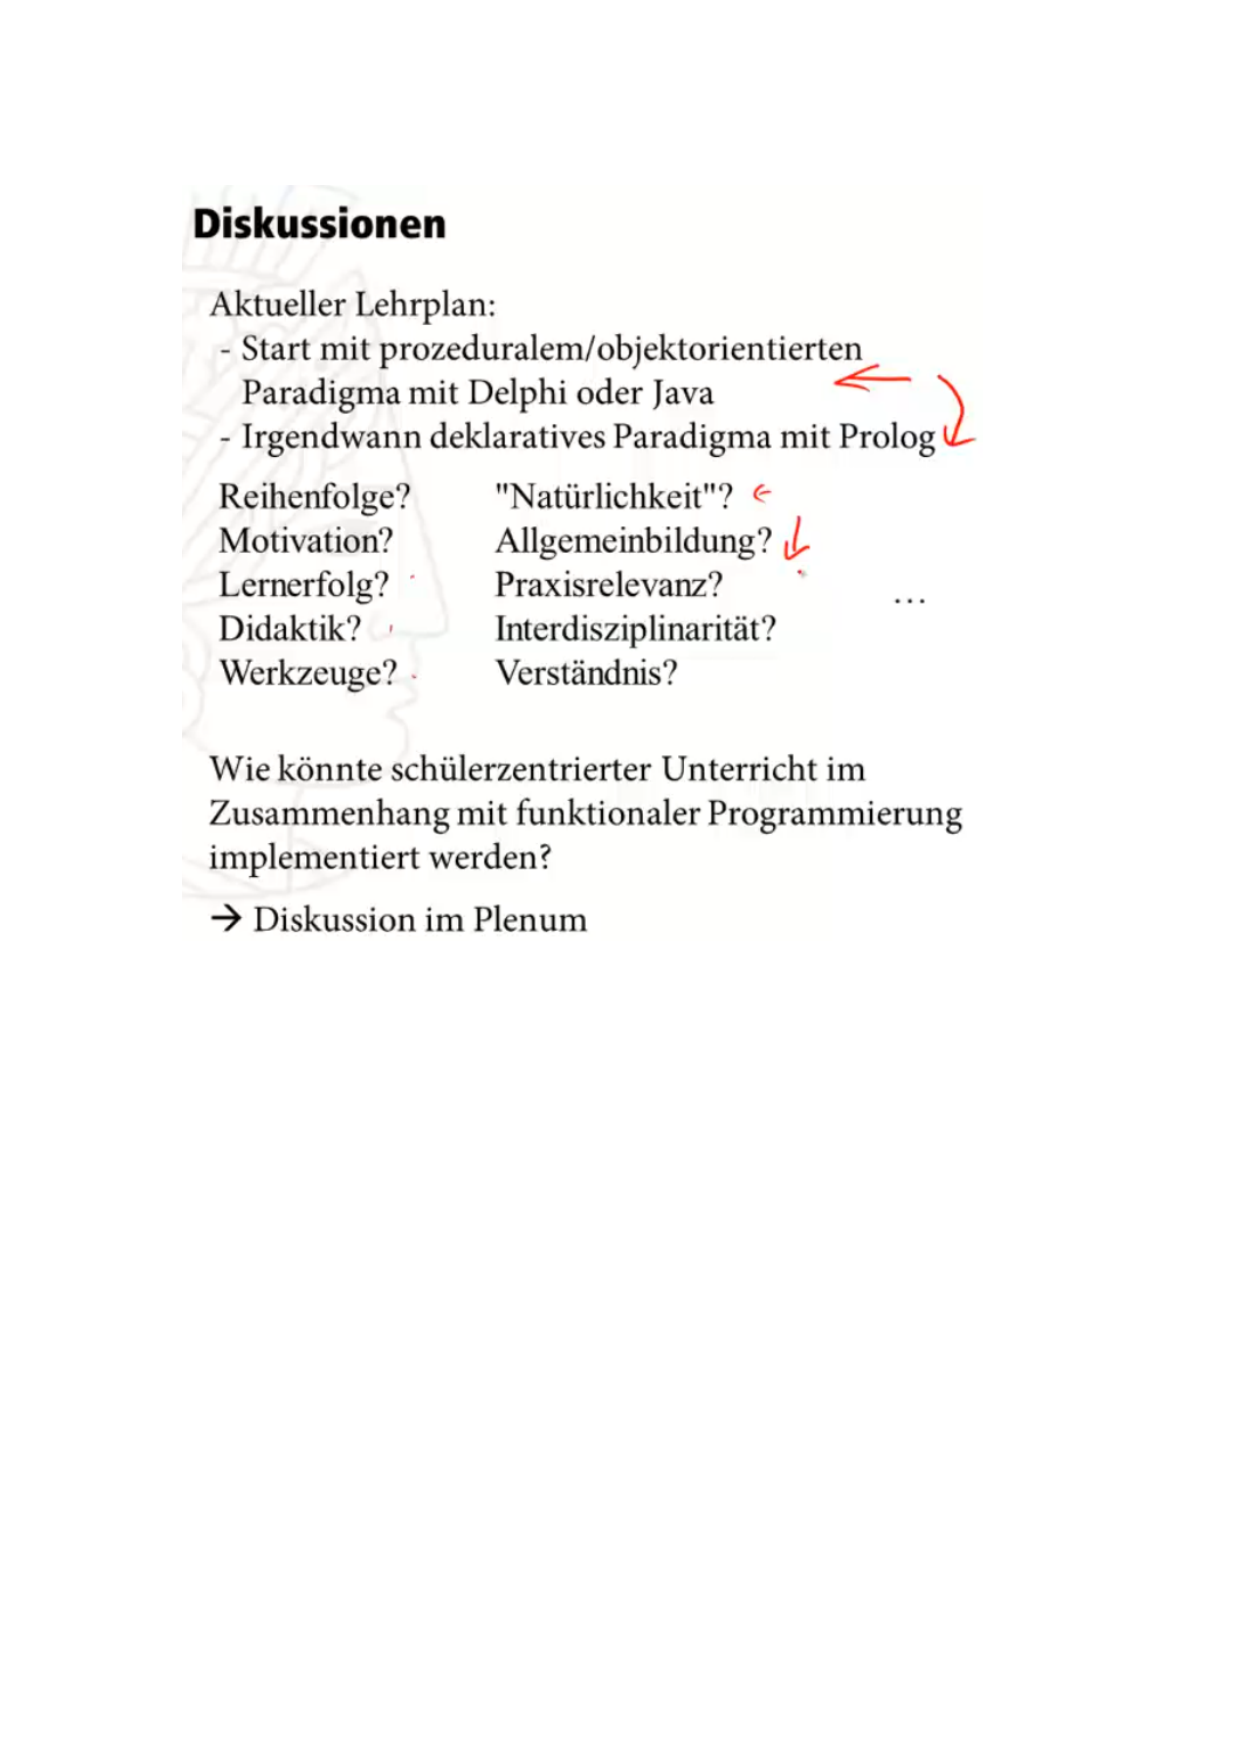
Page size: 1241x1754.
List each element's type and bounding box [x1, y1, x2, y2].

picture [182, 185, 984, 941]
